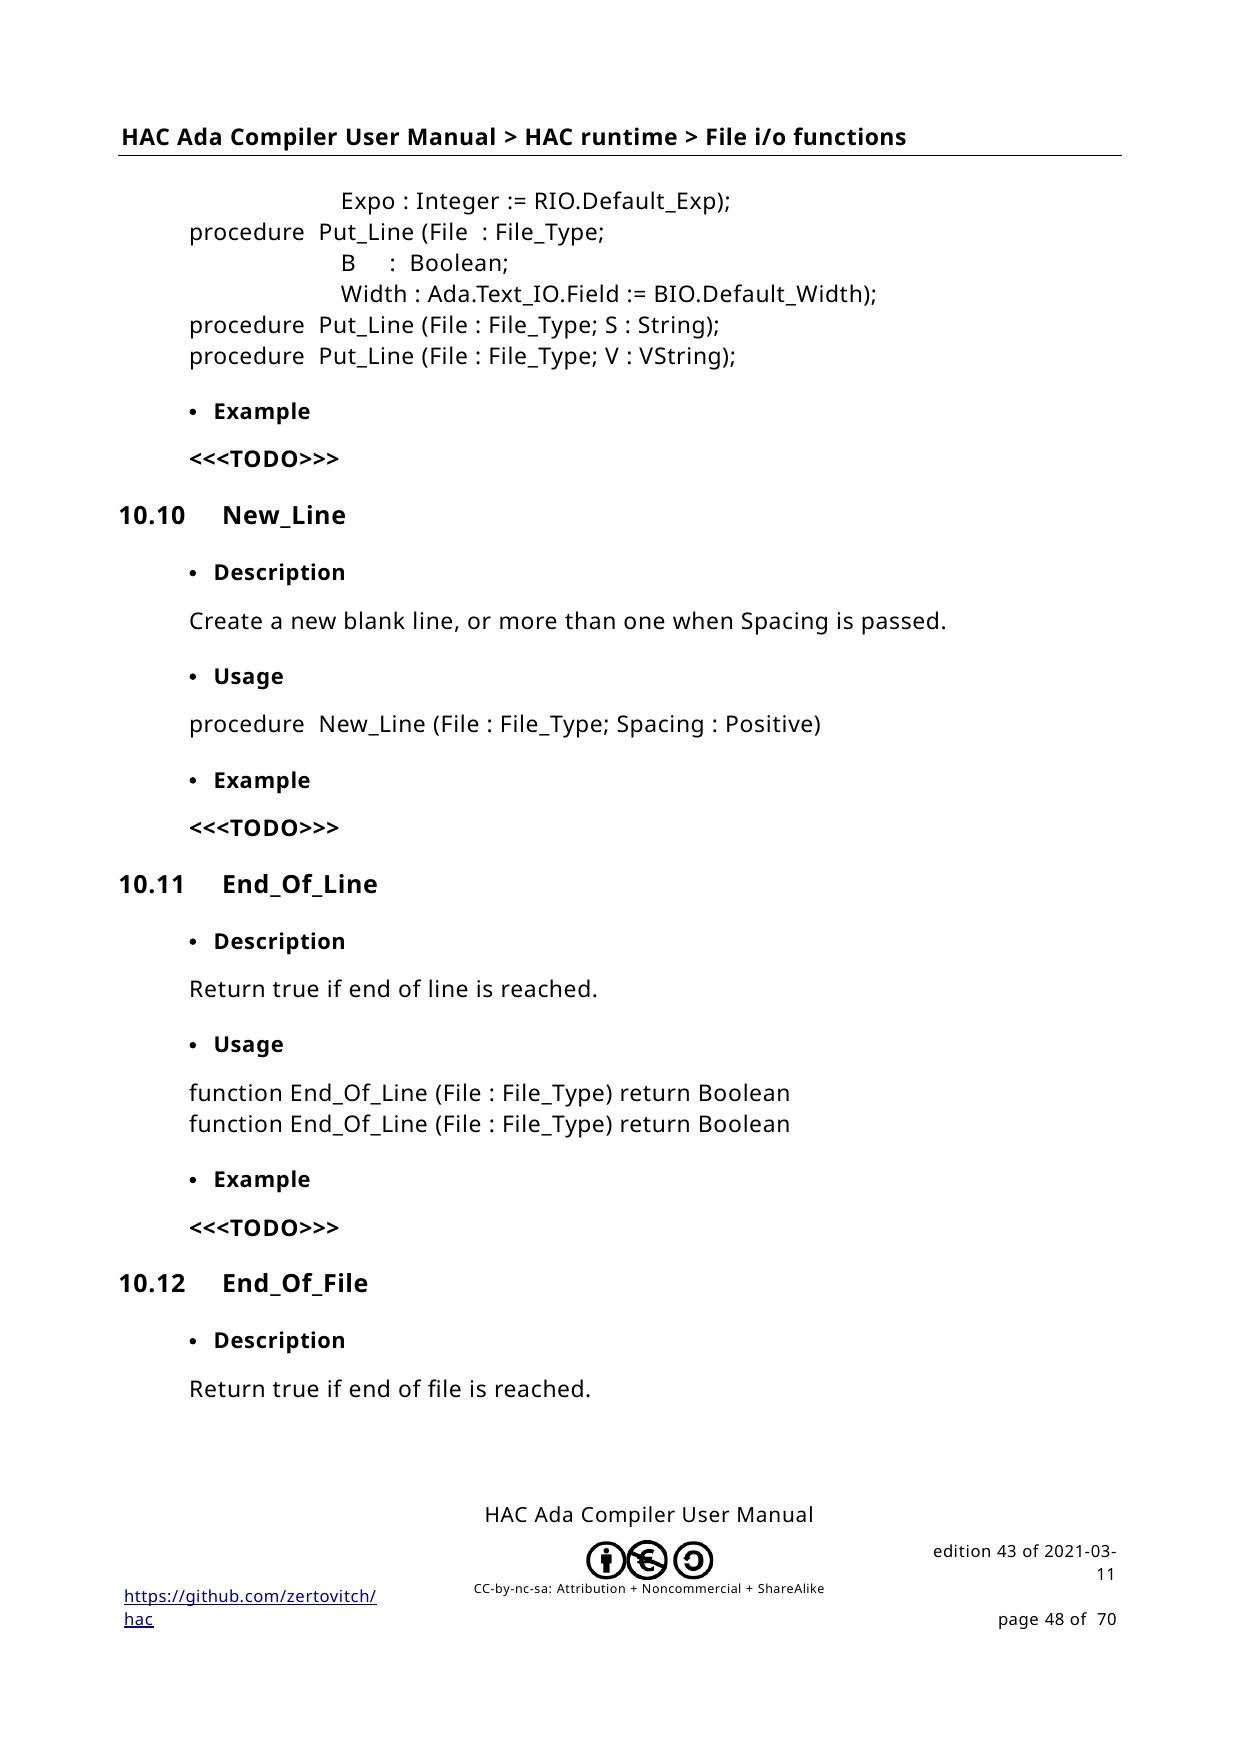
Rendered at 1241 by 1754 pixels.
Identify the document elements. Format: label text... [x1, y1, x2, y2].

subtitle Example [189, 394, 1122, 426]
subtitle Description [189, 924, 1122, 956]
subtitle Example [189, 763, 1122, 794]
subtitle Description [189, 556, 1122, 587]
subtitle End_Of_File [118, 1266, 1122, 1300]
text Create a new blank line, or more than one when Spacing is passed. [189, 605, 1122, 636]
text Expo : Integer := RIO.Default_Exp); [189, 184, 1122, 216]
text B : Boolean; [189, 247, 1122, 278]
text Return true if end of line is reached. [189, 973, 1122, 1004]
subtitle New_Line [118, 498, 1122, 532]
text procedure Put_Line (File : File_Type; [189, 216, 1122, 247]
text <<<TODO>>> [189, 1212, 1122, 1243]
subtitle Usage [189, 659, 1122, 691]
text procedure Put_Line (File : File_Type; S : String); [189, 309, 1122, 340]
text procedure Put_Line (File : File_Type; V : VString); [189, 340, 1122, 371]
text function End_Of_Line (File : File_Type) return Boolean [189, 1077, 1122, 1108]
subtitle Description [189, 1324, 1122, 1355]
subtitle Example [189, 1163, 1122, 1194]
text function End_Of_Line (File : File_Type) return Boolean [189, 1108, 1122, 1139]
text Width : Ada.Text_IO.Field := BIO.Default_Width); [189, 278, 1122, 309]
picture [585, 1540, 668, 1580]
text Return true if end of file is reached. [189, 1373, 1122, 1404]
text procedure New_Line (File : File_Type; Spacing : Positive) [189, 708, 1122, 739]
subtitle End_Of_Line [118, 867, 1122, 901]
subtitle Usage [189, 1028, 1122, 1059]
text <<<TODO>>> [189, 812, 1122, 843]
picture [672, 1540, 714, 1580]
text <<<TODO>>> [189, 443, 1122, 474]
